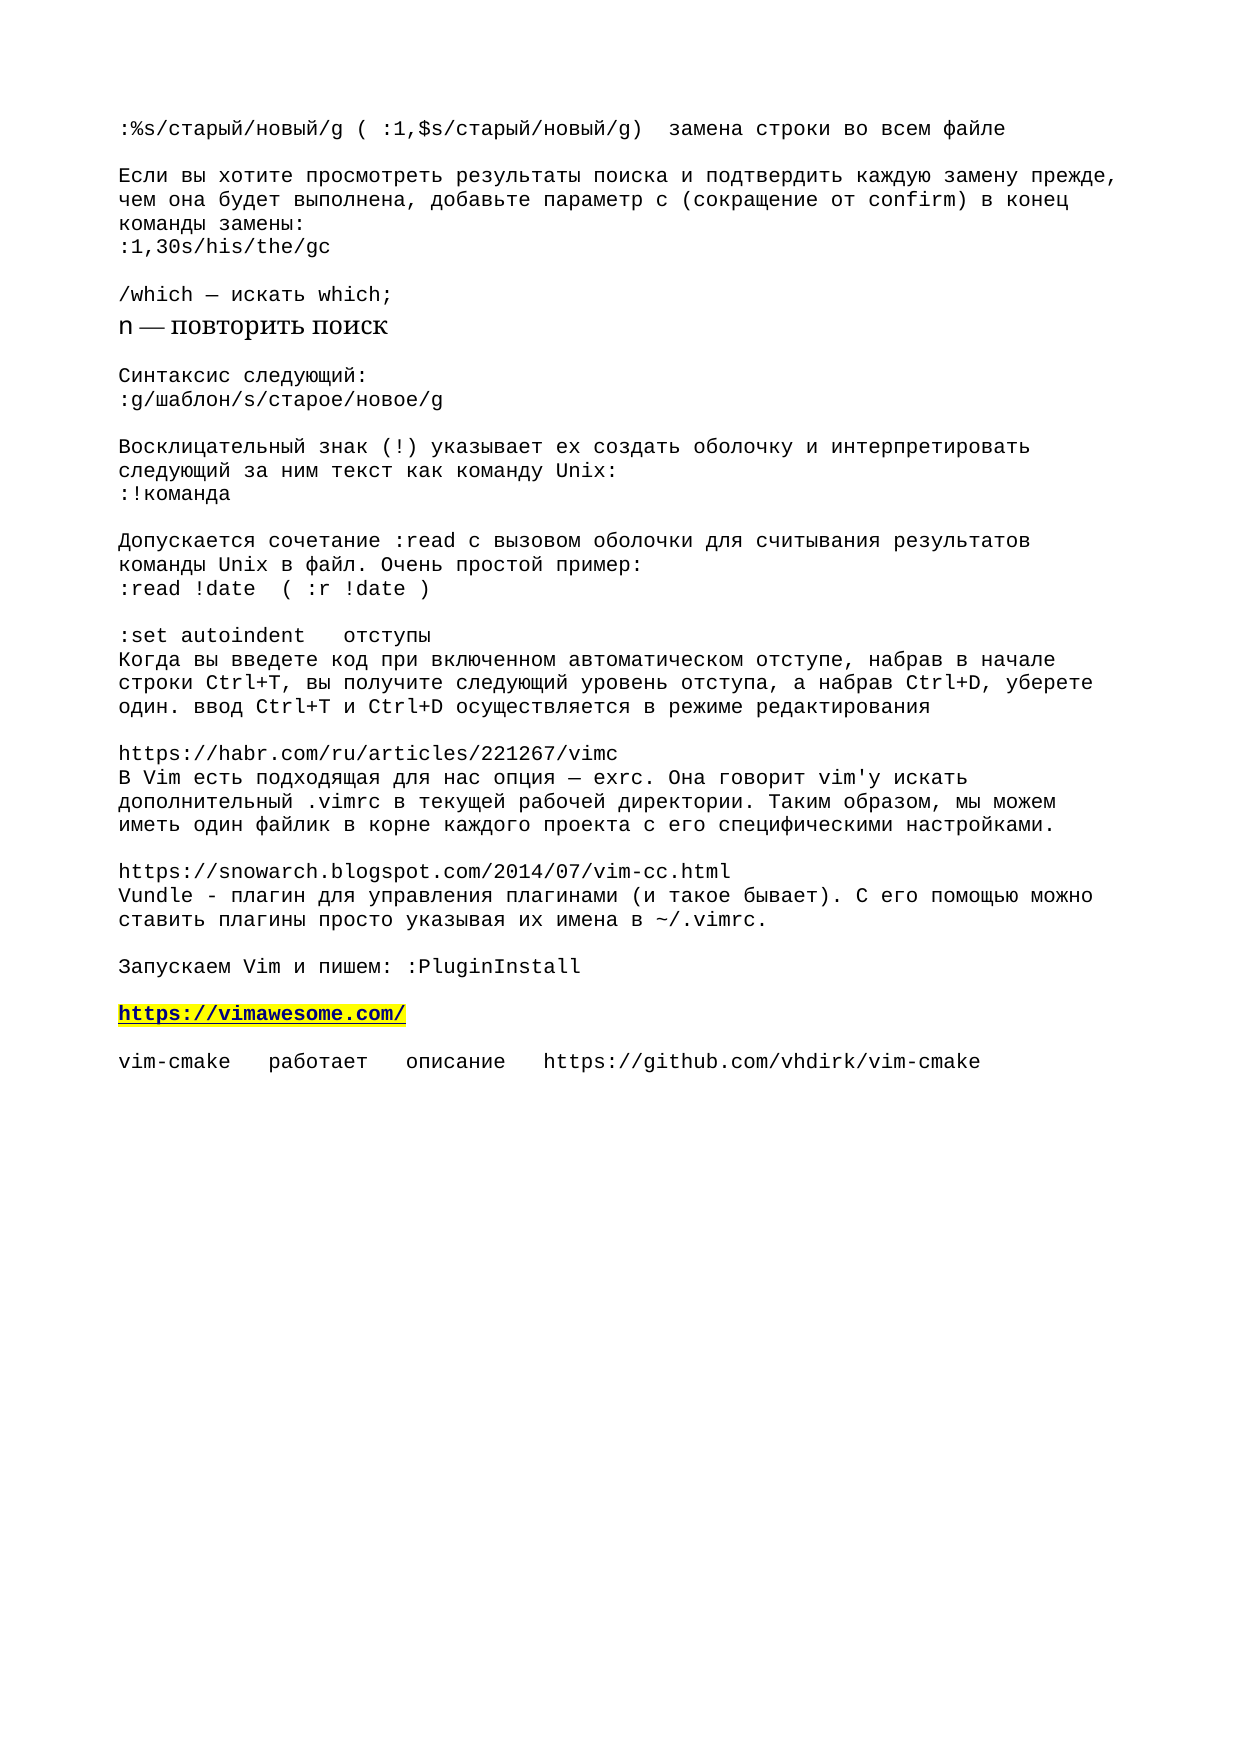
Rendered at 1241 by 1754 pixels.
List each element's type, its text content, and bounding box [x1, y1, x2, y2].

text n — повторить поиск [118, 307, 1122, 341]
text https://snowarch.blogspot.com/2014/07/vim-cc.html [118, 862, 1122, 885]
text :g/шаблон/s/старое/новое/g [118, 389, 1122, 412]
text Запускаем Vim и пишем: :PluginInstall [118, 956, 1122, 980]
text :!команда [118, 483, 1122, 507]
text Если вы хотите просмотреть результаты поиска и подтвердить каждую замену прежде, чем она будет выполнена, добавьте параметр c (сокращение от confirm) в конец команды замены: [118, 165, 1122, 236]
text /which — искать which; [118, 284, 1122, 307]
text :read !date ( :r !date ) [118, 578, 1122, 601]
text https://habr.com/ru/articles/221267/vimc [118, 743, 1122, 767]
text Допускается сочетание :read с вызовом оболочки для считывания результатов команды Unix в файл. Очень простой пример: [118, 531, 1122, 578]
text В Vim есть подходящая для нас опция — exrc. Она говорит vim'у искать дополнительный .vimrc в текущей рабочей директории. Таким образом, мы можем иметь один файлик в корне каждого проекта с его специфическими настройками. [118, 767, 1122, 838]
text Синтаксис следующий: [118, 365, 1122, 389]
text :set autoindent отступы [118, 625, 1122, 649]
text https://vimawesome.com/ [118, 1003, 1122, 1027]
text :1,30s/his/the/gc [118, 236, 1122, 260]
text Vundle - плагин для управления плагинами (и такое бывает). С его помощью можно ставить плагины просто указывая их имена в ~/.vimrc. [118, 885, 1122, 932]
text vim-cmake работает описание https://github.com/vhdirk/vim-cmake [118, 1051, 1122, 1074]
text Восклицательный знак (!) указывает ex создать оболочку и интерпретировать следующий за ним текст как команду Unix: [118, 436, 1122, 483]
text :%s/старый/новый/g ( :1,$s/старый/новый/g) замена строки во всем файле [118, 118, 1122, 142]
text Когда вы введете код при включенном автоматическом отступе, набрав в начале строки Ctrl+T, вы получите следующий уровень отступа, а набрав Ctrl+D, уберете один. ввод Ctrl+T и Ctrl+D осуществляется в режиме редактирования [118, 649, 1122, 720]
